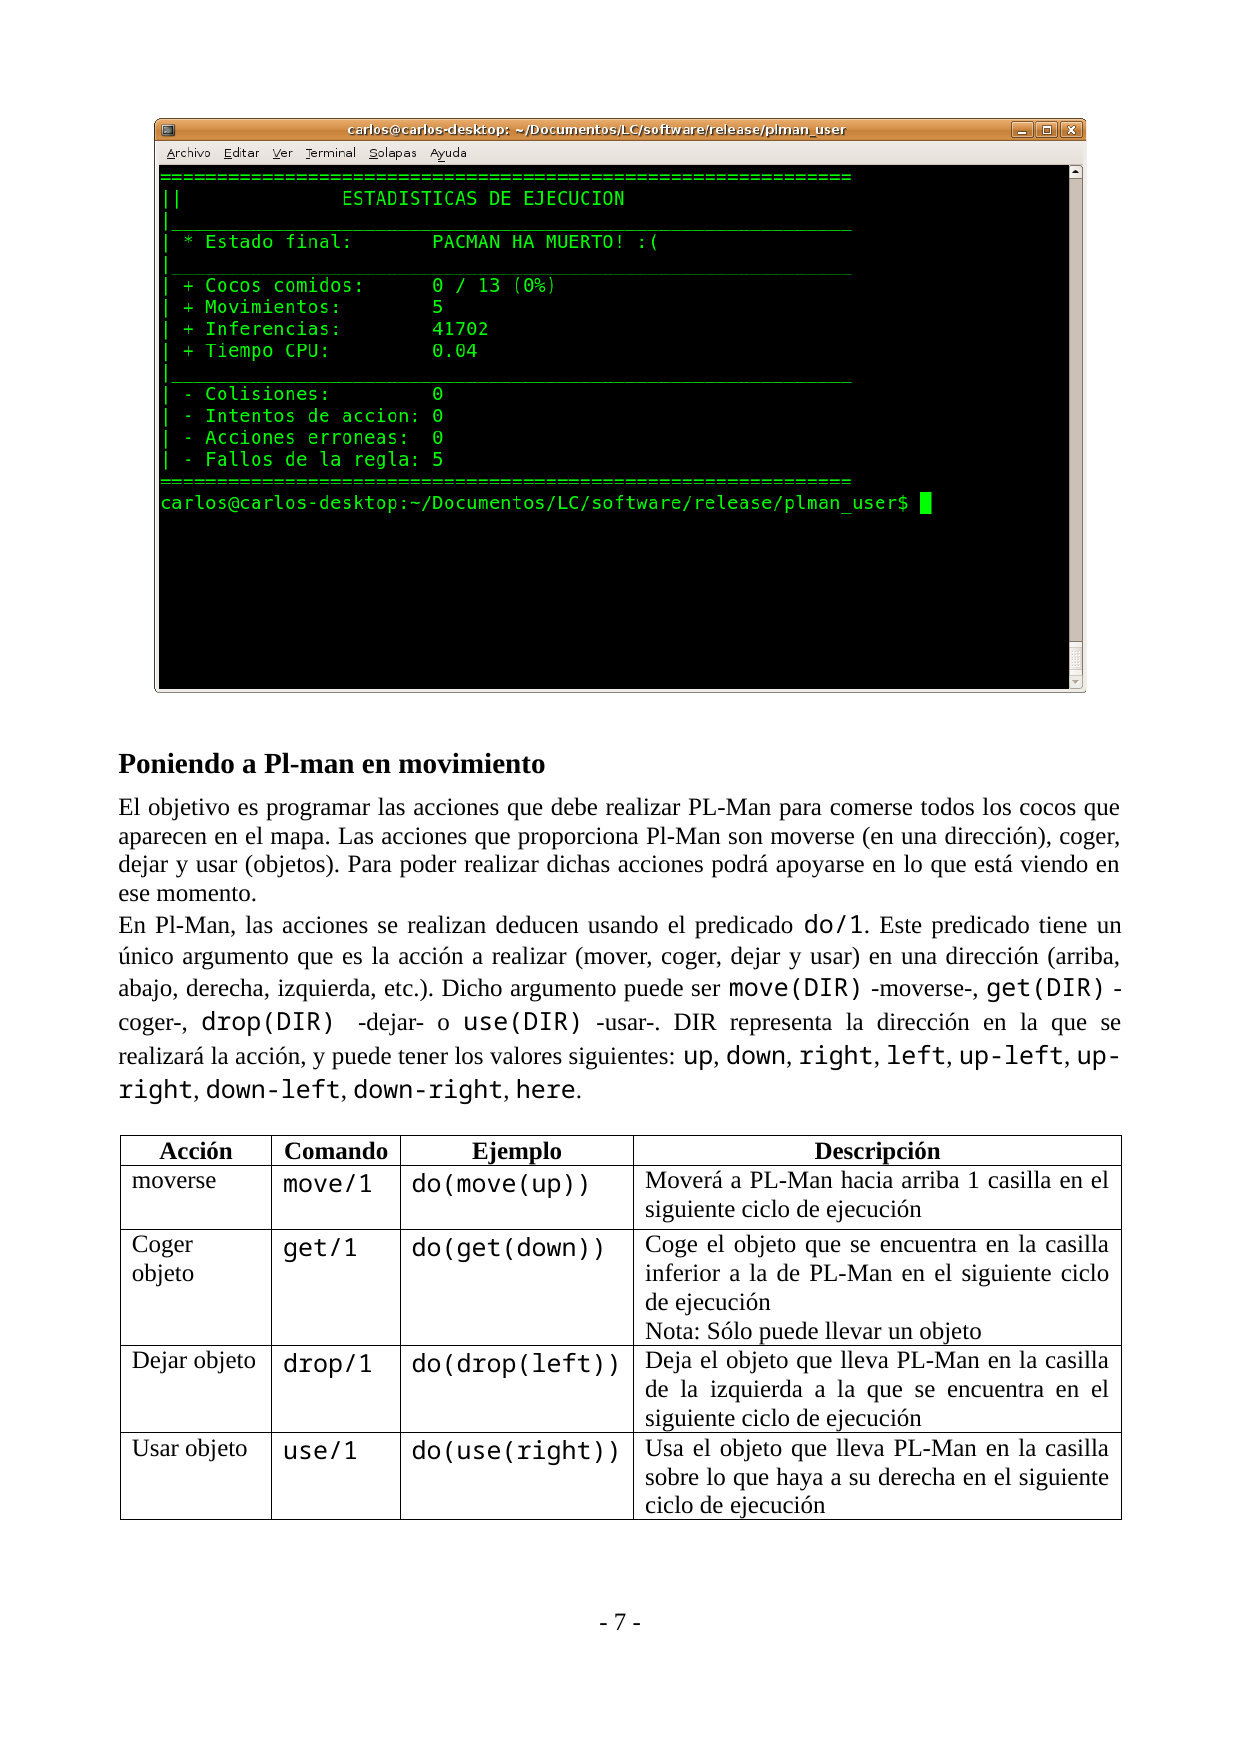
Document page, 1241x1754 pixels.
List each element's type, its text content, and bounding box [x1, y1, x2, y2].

table_cell Coge el objeto que se encuentra en la casilla inferior a la de PL-Man en el siguiente ciclo de ejecución Nota: Sólo puede llevar un objeto [634, 1230, 1121, 1344]
table_cell Dejar objeto [121, 1346, 271, 1432]
table_cell do(use(right)) [401, 1433, 633, 1519]
table_cell Coger objeto [121, 1230, 271, 1344]
picture [154, 118, 1087, 693]
table_header Comando [272, 1136, 400, 1164]
text En Pl-Man, las acciones se realizan deducen usando el predicado do/1. Este predicado tiene un único argumento que es la acción a realizar (mover, coger, dejar y usar) en una dirección (arriba, abajo, derecha, izquierda, etc.). Dicho argumento puede ser move(DIR) -moverse-, get(DIR) -coger-, drop(DIR) -dejar- o use(DIR) -usar-. DIR representa la dirección en la que se realizará la acción, y puede tener los valores siguientes: up, down, right, left, up-left, up-right, down-left, down-right, here. [118, 907, 1122, 1106]
table_cell use/1 [272, 1433, 400, 1519]
table_cell get/1 [272, 1230, 400, 1344]
subtitle Poniendo a Pl-man en movimiento [118, 746, 1122, 779]
text El objetivo es programar las acciones que debe realizar PL-Man para comerse todos los cocos que aparecen en el mapa. Las acciones que proporciona Pl-Man son moverse (en una dirección), coger, dejar y usar (objetos). Para poder realizar dichas acciones podrá apoyarse en lo que está viendo en ese momento. [118, 792, 1122, 907]
table_cell Usar objeto [121, 1433, 271, 1519]
table_cell move/1 [272, 1166, 400, 1228]
table_cell Usa el objeto que lleva PL-Man en la casilla sobre lo que haya a su derecha en el siguiente ciclo de ejecución [634, 1433, 1121, 1519]
table_header Acción [121, 1136, 271, 1164]
table_cell moverse [121, 1166, 271, 1228]
table_cell do(move(up)) [401, 1166, 633, 1228]
table_cell drop/1 [272, 1346, 400, 1432]
table_cell Moverá a PL-Man hacia arriba 1 casilla en el siguiente ciclo de ejecución [634, 1166, 1121, 1228]
table_header Ejemplo [401, 1136, 633, 1164]
table_cell do(drop(left)) [401, 1346, 633, 1432]
table_header Descripción [634, 1136, 1121, 1164]
table_cell do(get(down)) [401, 1230, 633, 1344]
table_cell Deja el objeto que lleva PL-Man en la casilla de la izquierda a la que se encuentra en el siguiente ciclo de ejecución [634, 1346, 1121, 1432]
